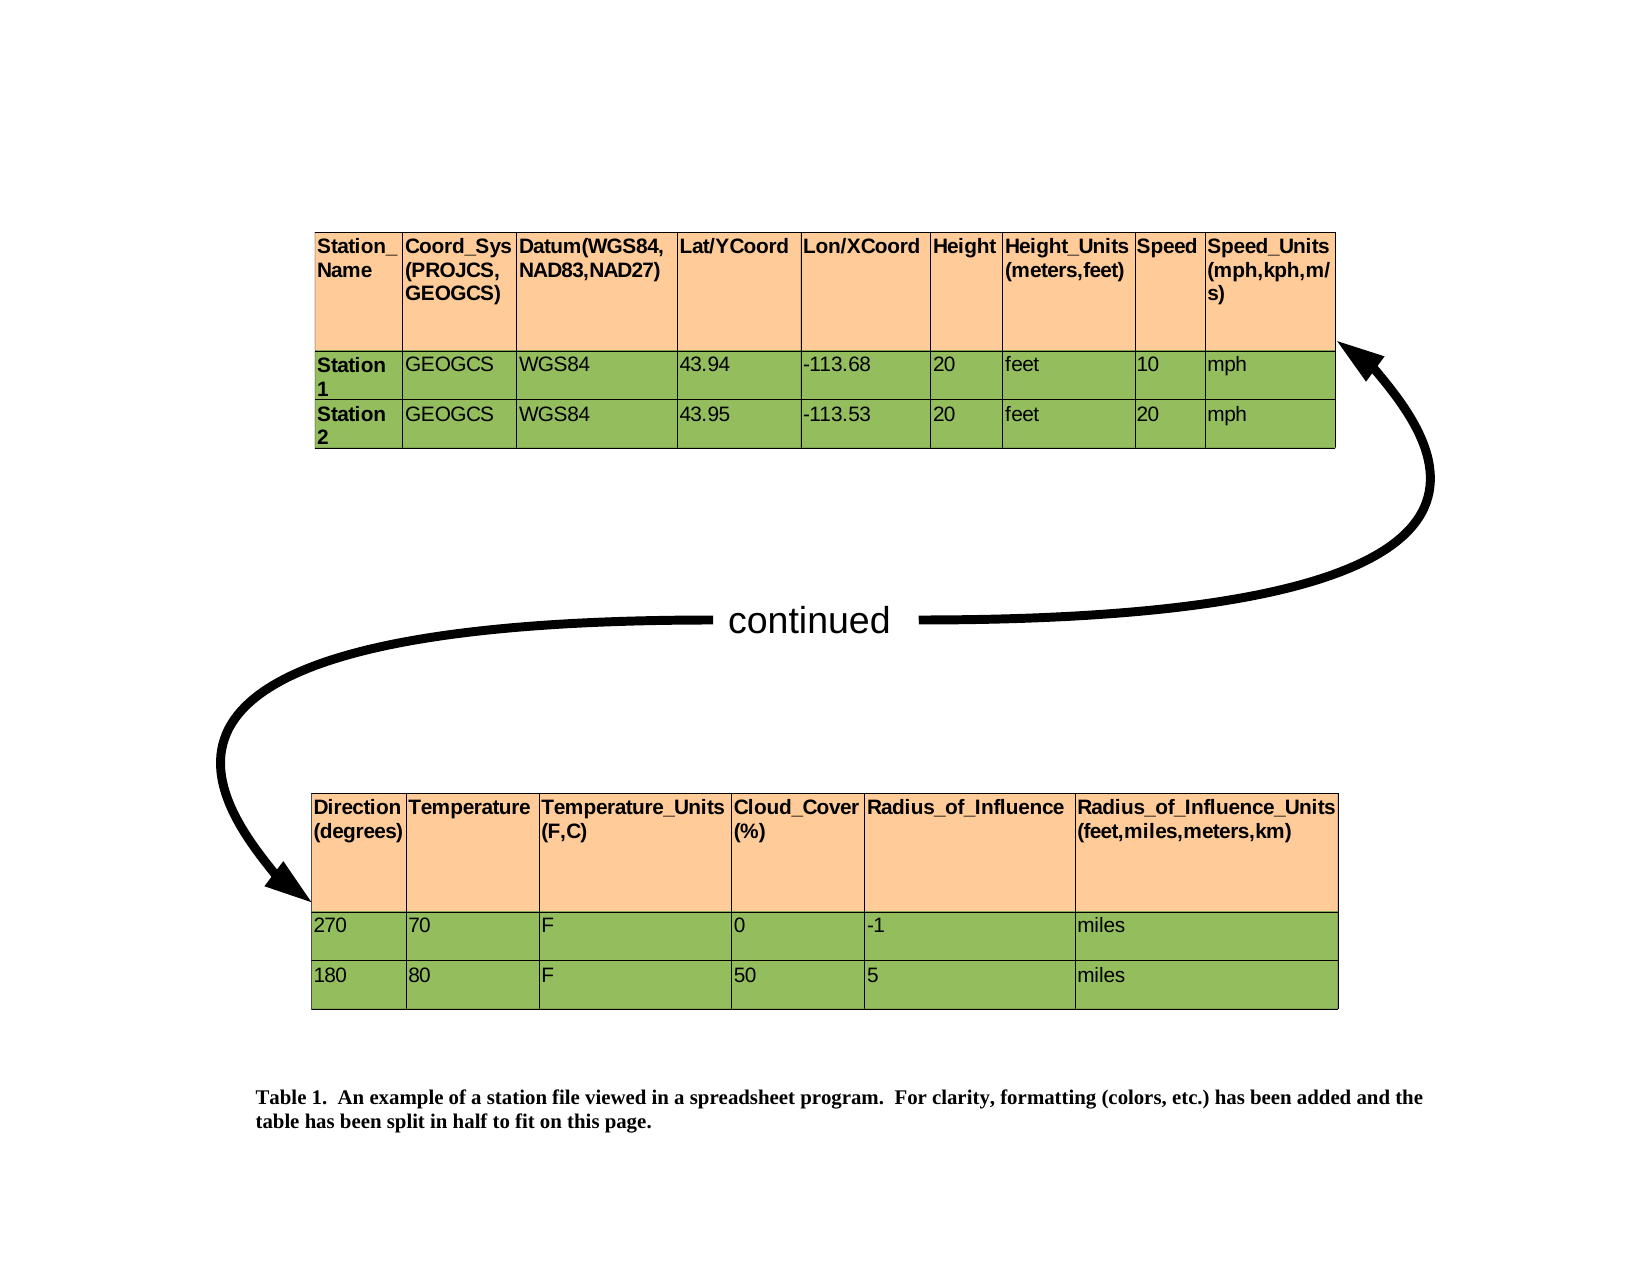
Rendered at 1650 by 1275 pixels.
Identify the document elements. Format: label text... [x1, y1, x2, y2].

text Table 1. An example of a station file viewed in a spreadsheet program. For clarity, formatting (colors, etc.) has been added and the table has been split in half to fit on this page. [255, 1084, 1432, 1133]
